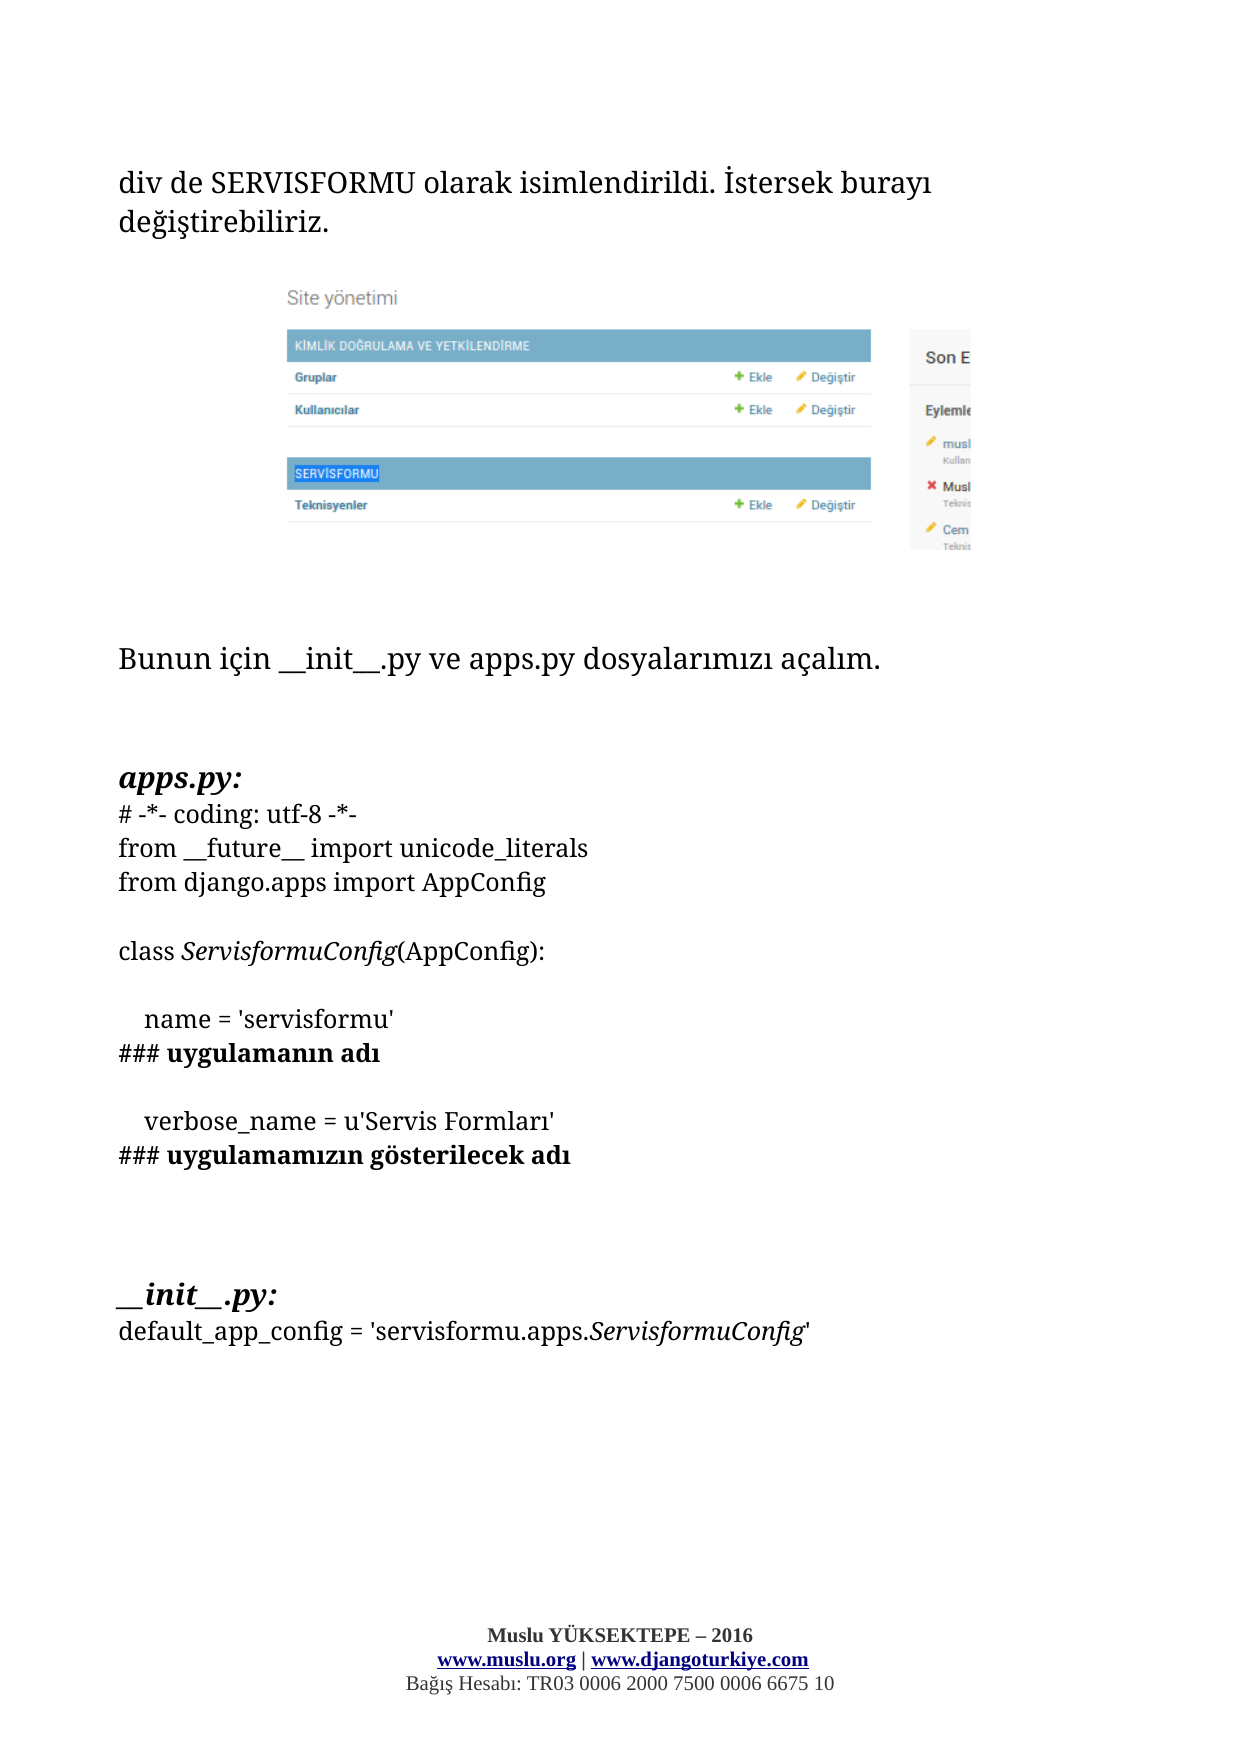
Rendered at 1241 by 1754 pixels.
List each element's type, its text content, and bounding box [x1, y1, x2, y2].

text ### uygulamanın adı [118, 1035, 1122, 1069]
text Bunun için __init__.py ve apps.py dosyalarımızı açalım. [118, 638, 1122, 678]
text verbose_name = u'Servis Formları' [118, 1103, 1122, 1138]
text from django.apps import AppConfig [118, 865, 1122, 899]
text name = 'servisformu' [118, 1001, 1122, 1035]
text class ServisformuConfig(AppConfig): [118, 933, 1122, 967]
text from __future__ import unicode_literals [118, 831, 1122, 865]
text __init__.py: [118, 1274, 1122, 1313]
text # -*- coding: utf-8 -*- [118, 797, 1122, 831]
text ### uygulamamızın gösterilecek adı [118, 1138, 1122, 1172]
text div de SERVISFORMU olarak isimlendirildi. İstersek burayı değiştirebiliriz. [118, 162, 1122, 241]
text default_app_config = 'servisformu.apps.ServisformuConfig' [118, 1313, 1122, 1348]
text apps.py: [118, 757, 1122, 797]
picture [269, 281, 971, 550]
